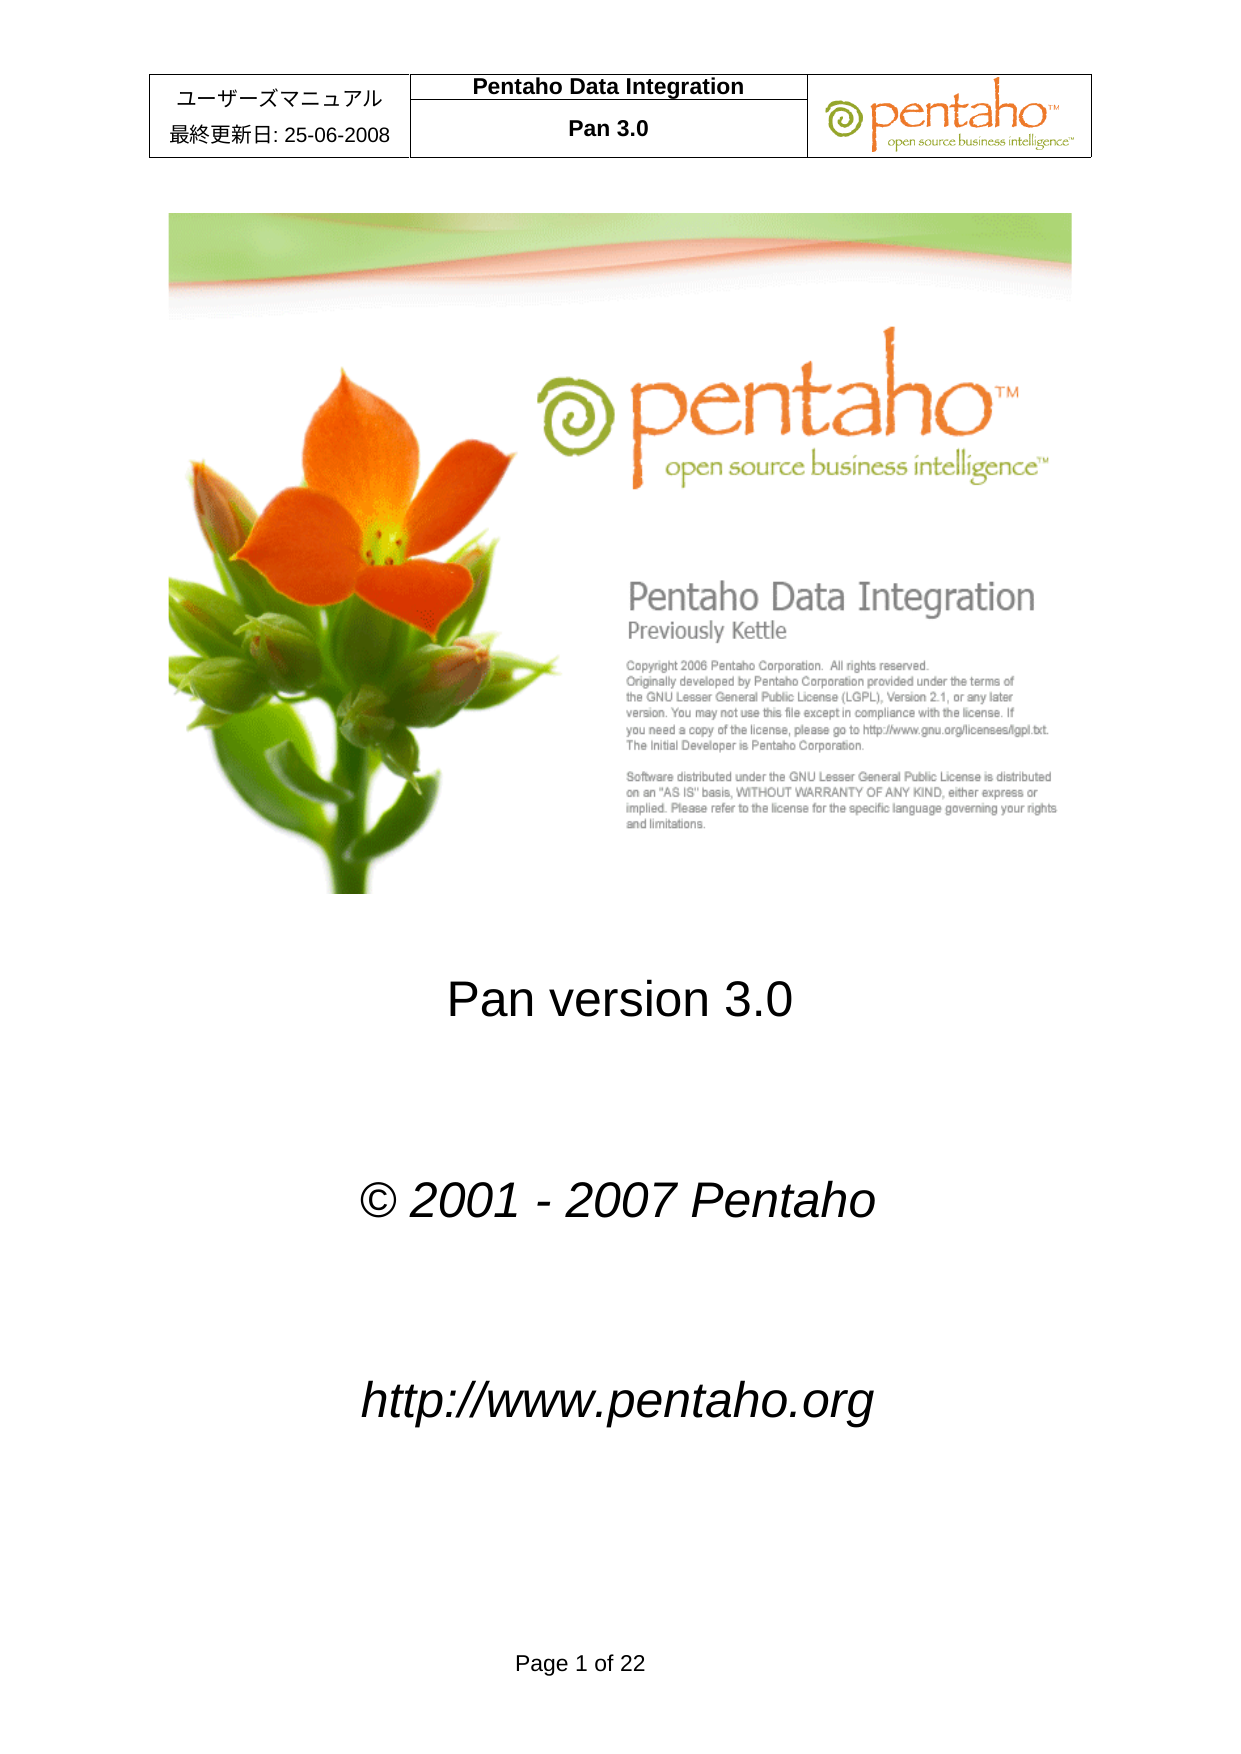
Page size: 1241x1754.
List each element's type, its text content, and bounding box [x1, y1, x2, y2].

text Pan version 3.0 [148, 971, 1092, 1027]
picture [168, 213, 1072, 894]
text http://www.pentaho.org [148, 1372, 1092, 1428]
text © 2001 - 2007 Pentaho [148, 1172, 1092, 1228]
